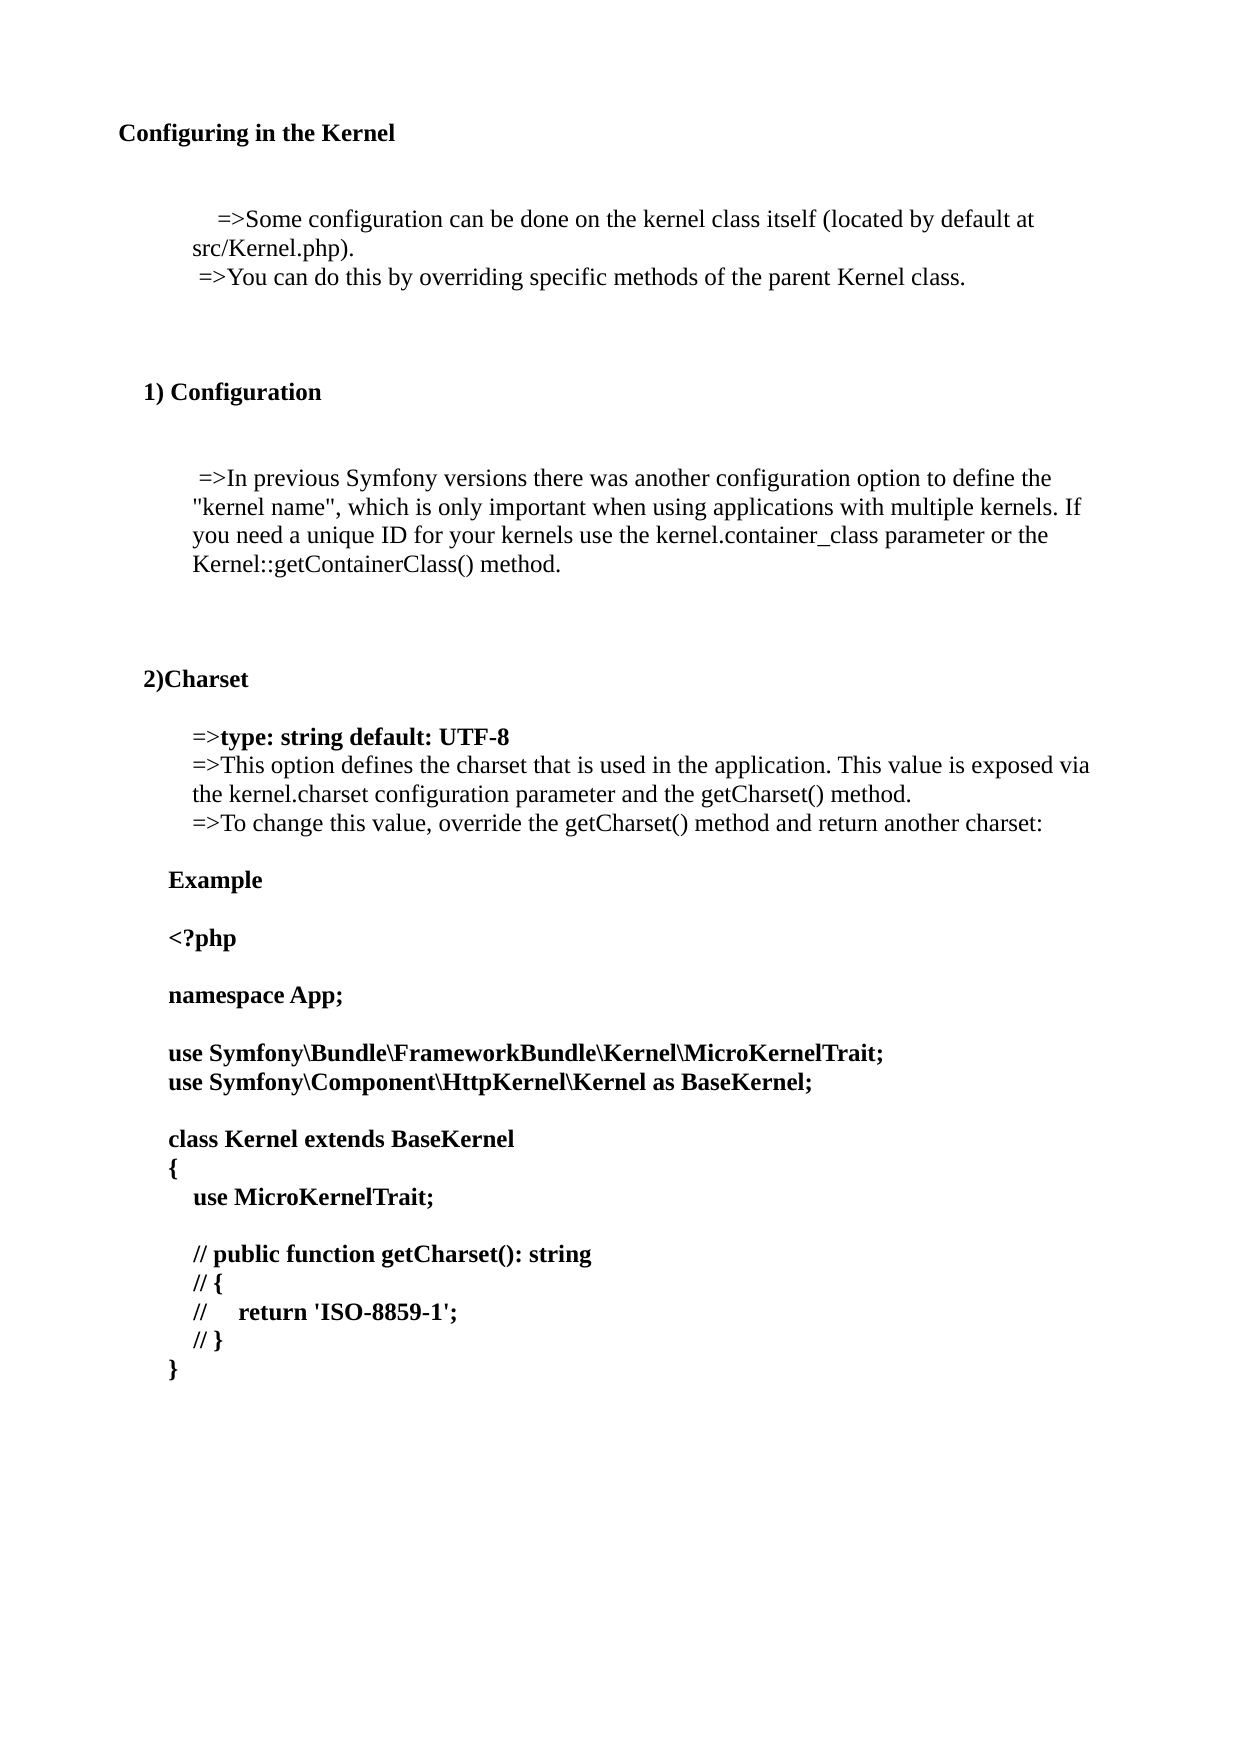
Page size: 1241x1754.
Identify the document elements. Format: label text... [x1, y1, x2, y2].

text =>In previous Symfony versions there was another configuration option to define the "kernel name", which is only important when using applications with multiple kernels. If you need a unique ID for your kernels use the kernel.container_class parameter or the Kernel::getContainerClass() method. [118, 463, 1122, 578]
text // return 'ISO-8859-1'; [118, 1297, 1122, 1326]
text Configuring in the Kernel [118, 118, 1122, 147]
text Example [118, 866, 1122, 894]
text // { [118, 1268, 1122, 1297]
text { [118, 1153, 1122, 1182]
text 2)Charset [118, 664, 1122, 693]
text use Symfony\Component\HttpKernel\Kernel as BaseKernel; [118, 1067, 1122, 1096]
text =>type: string default: UTF-8 [118, 722, 1122, 751]
text =>To change this value, override the getCharset() method and return another charset: [118, 808, 1122, 837]
text } [118, 1354, 1122, 1383]
text // public function getCharset(): string [118, 1239, 1122, 1268]
text use Symfony\Bundle\FrameworkBundle\Kernel\MicroKernelTrait; [118, 1038, 1122, 1067]
text 1) Configuration [118, 377, 1122, 406]
text =>Some configuration can be done on the kernel class itself (located by default at src/Kernel.php). [118, 204, 1122, 262]
text <?php [118, 923, 1122, 952]
text =>This option defines the charset that is used in the application. This value is exposed via the kernel.charset configuration parameter and the getCharset() method. [118, 751, 1122, 808]
text use MicroKernelTrait; [118, 1182, 1122, 1211]
text // } [118, 1326, 1122, 1354]
text =>You can do this by overriding specific methods of the parent Kernel class. [118, 262, 1122, 291]
text namespace App; [118, 981, 1122, 1009]
text class Kernel extends BaseKernel [118, 1124, 1122, 1153]
